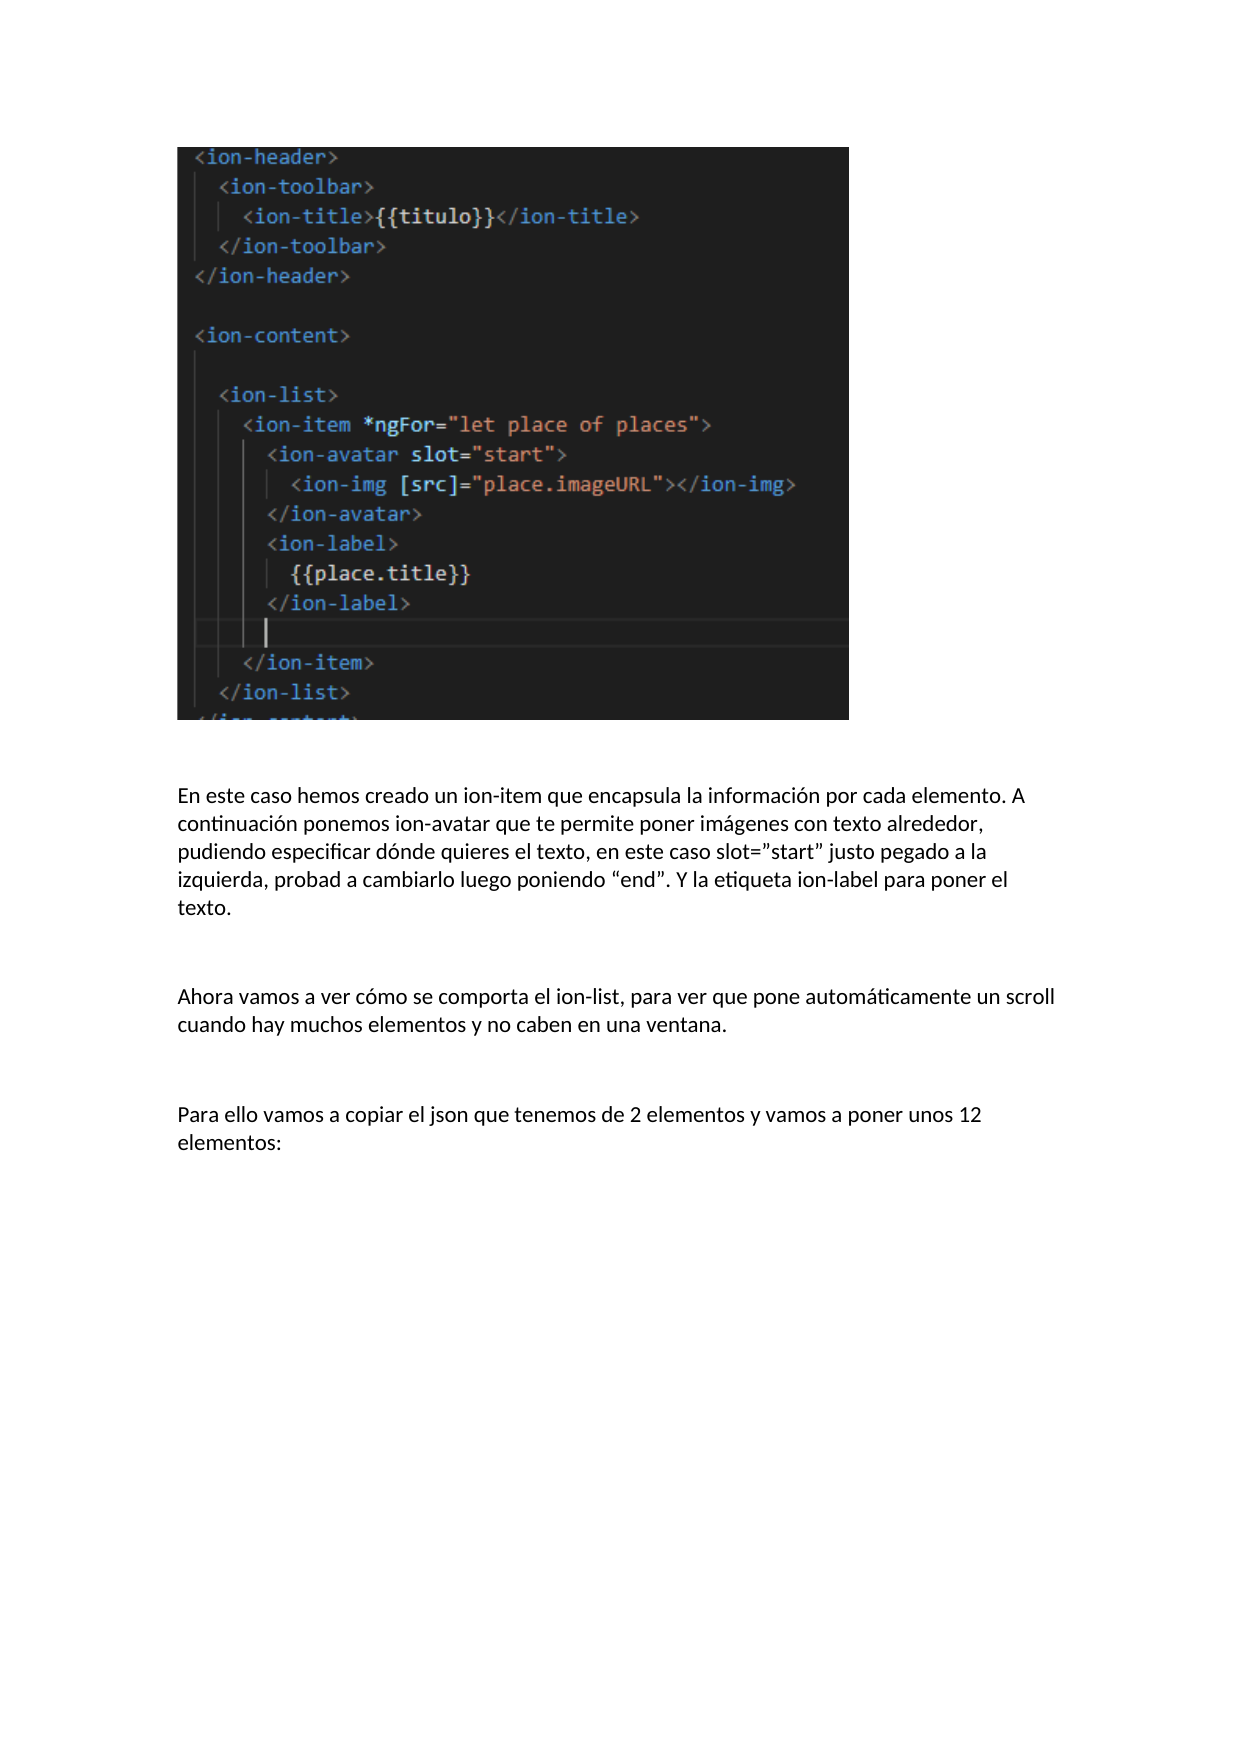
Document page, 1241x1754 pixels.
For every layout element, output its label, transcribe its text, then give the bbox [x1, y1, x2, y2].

text Para ello vamos a copiar el json que tenemos de 2 elementos y vamos a poner unos 12 elementos: [177, 1100, 1063, 1156]
text En este caso hemos creado un ion-item que encapsula la información por cada elemento. A continuación ponemos ion-avatar que te permite poner imágenes con texto alrededor, pudiendo especificar dónde quieres el texto, en este caso slot=”start” justo pegado a la izquierda, probad a cambiarlo luego poniendo “end”. Y la etiqueta ion-label para poner el texto. [177, 781, 1063, 921]
text Ahora vamos a ver cómo se comporta el ion-list, para ver que pone automáticamente un scroll cuando hay muchos elementos y no caben en una ventana. [177, 982, 1063, 1038]
